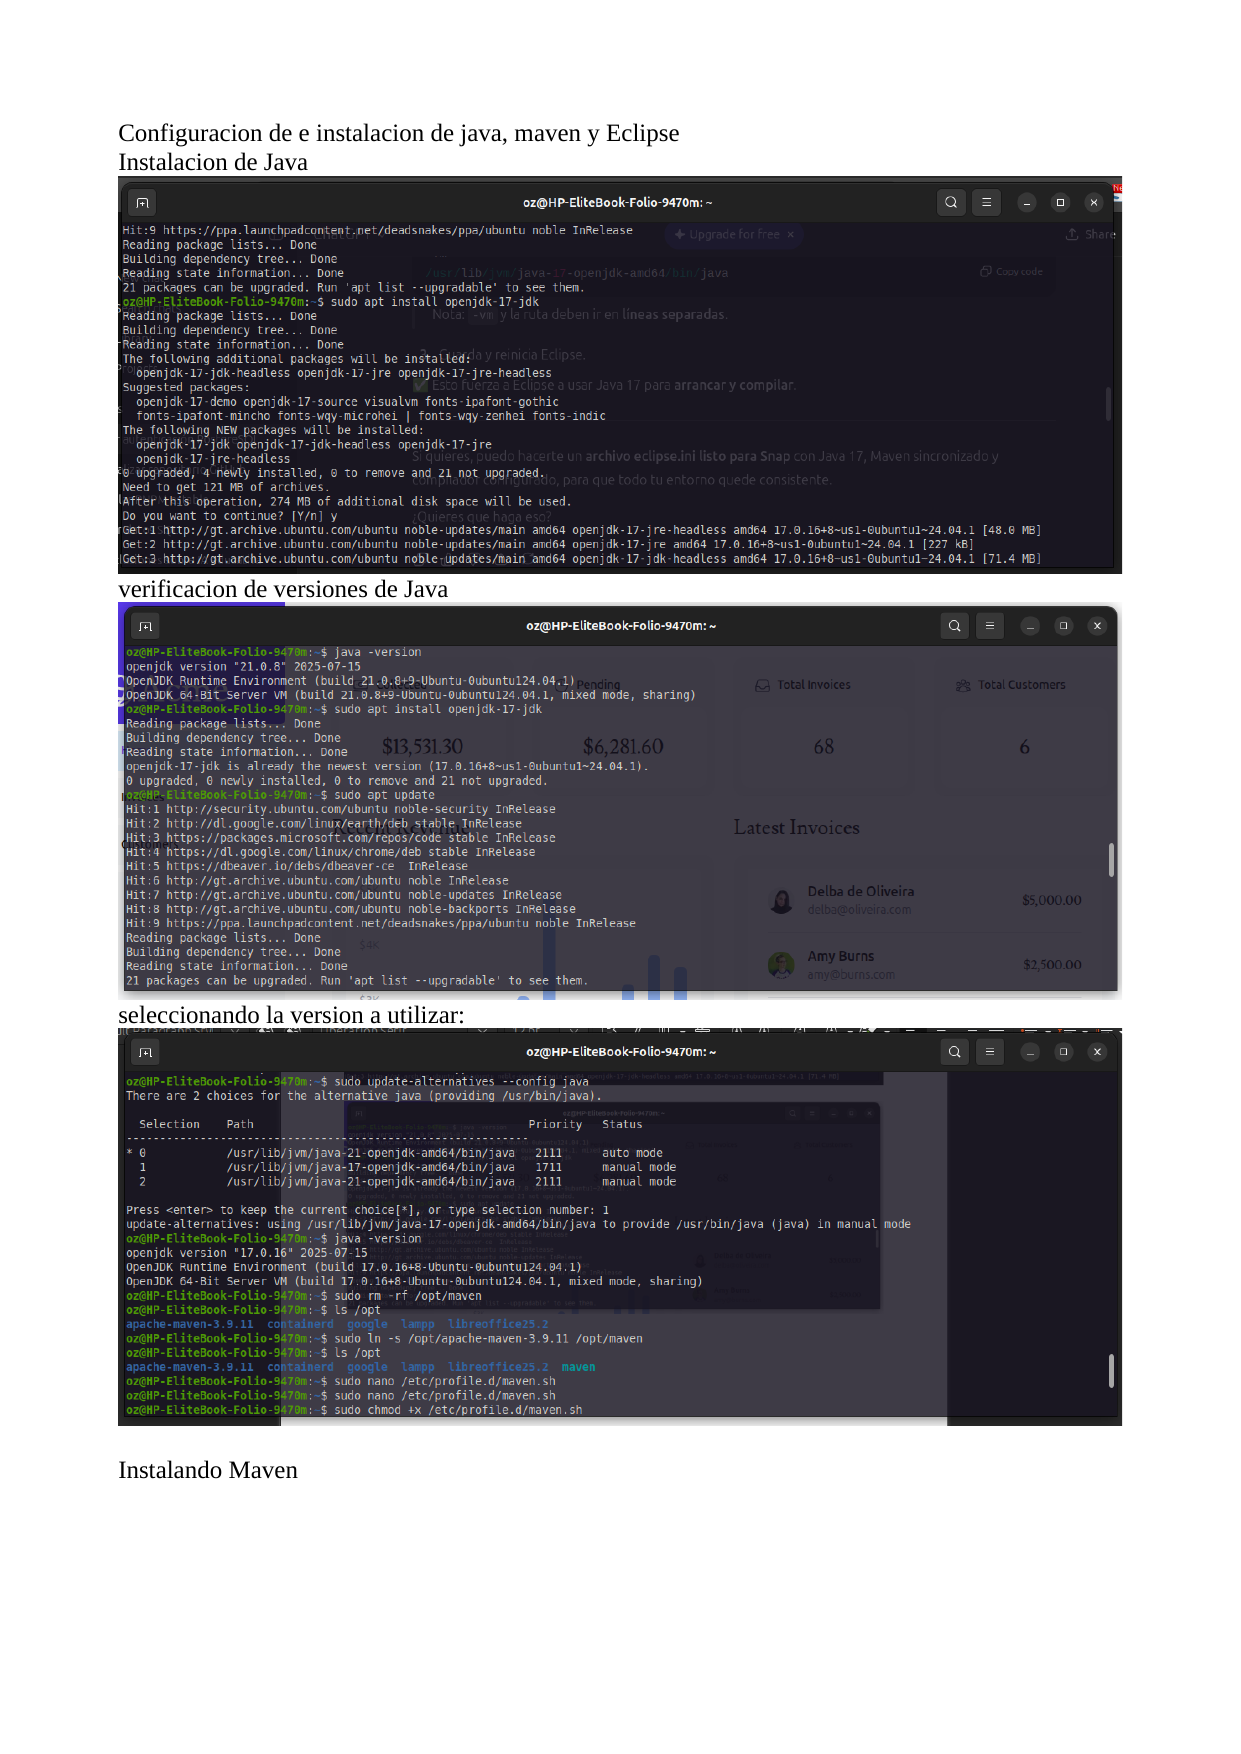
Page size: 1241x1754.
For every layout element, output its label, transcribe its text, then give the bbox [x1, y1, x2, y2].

picture [118, 1028, 1123, 1426]
text Configuracion de e instalacion de java, maven y Eclipse [118, 118, 1122, 147]
text Instalando Maven [118, 1455, 1122, 1483]
picture [118, 176, 1123, 574]
text Instalacion de Java [118, 147, 1122, 176]
picture [118, 602, 1123, 1000]
text verificacion de versiones de Java [118, 574, 1122, 602]
text seleccionando la version a utilizar: [118, 1000, 1122, 1028]
